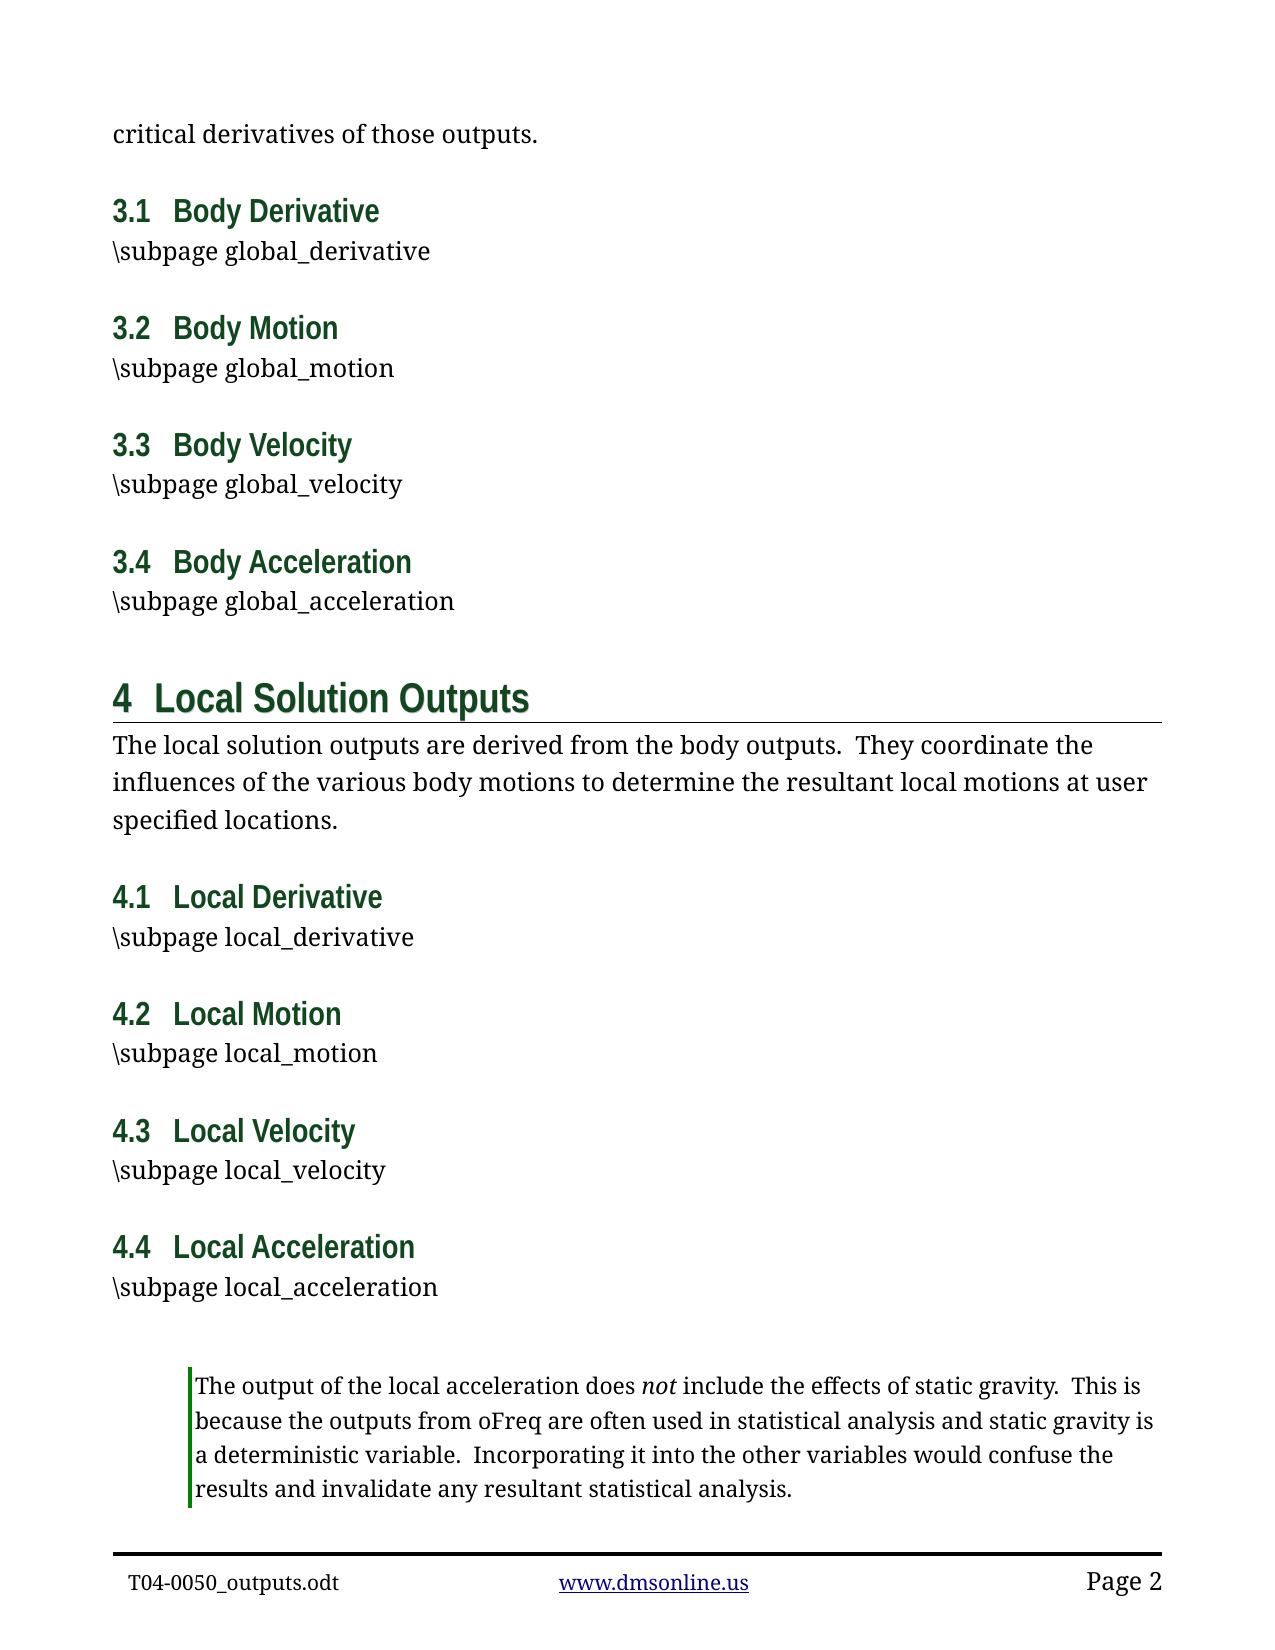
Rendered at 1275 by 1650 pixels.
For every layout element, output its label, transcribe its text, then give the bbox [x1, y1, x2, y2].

subtitle Body Derivative [112, 191, 1162, 230]
text \subpage local_acceleration [112, 1270, 1162, 1304]
subtitle Local Acceleration [112, 1228, 1162, 1266]
text \subpage local_velocity [112, 1153, 1162, 1187]
text \subpage global_acceleration [112, 584, 1162, 618]
text \subpage global_velocity [112, 467, 1162, 501]
text The output of the local acceleration does not include the effects of static gravity. This is because the outputs from oFreq are often used in statistical analysis and static gravity is a deterministic variable. Incorporating it into the other variables would confuse the results and invalidate any resultant statistical analysis. [192, 1367, 1162, 1508]
subtitle Body Velocity [112, 425, 1162, 463]
subtitle Body Motion [112, 308, 1162, 347]
subtitle Body Acceleration [112, 542, 1162, 580]
text \subpage global_motion [112, 350, 1162, 384]
text \subpage local_derivative [112, 919, 1162, 953]
text The local solution outputs are derived from the body outputs. They coordinate the influences of the various body motions to determine the resultant local motions at user specified locations. [112, 727, 1162, 836]
text \subpage global_derivative [112, 233, 1162, 267]
text \subpage local_motion [112, 1036, 1162, 1070]
subtitle Local Derivative [112, 877, 1162, 915]
text critical derivatives of those outputs. [112, 117, 1162, 151]
subtitle Local Solution Outputs [112, 674, 1162, 723]
subtitle Local Velocity [112, 1111, 1162, 1149]
subtitle Local Motion [112, 994, 1162, 1032]
